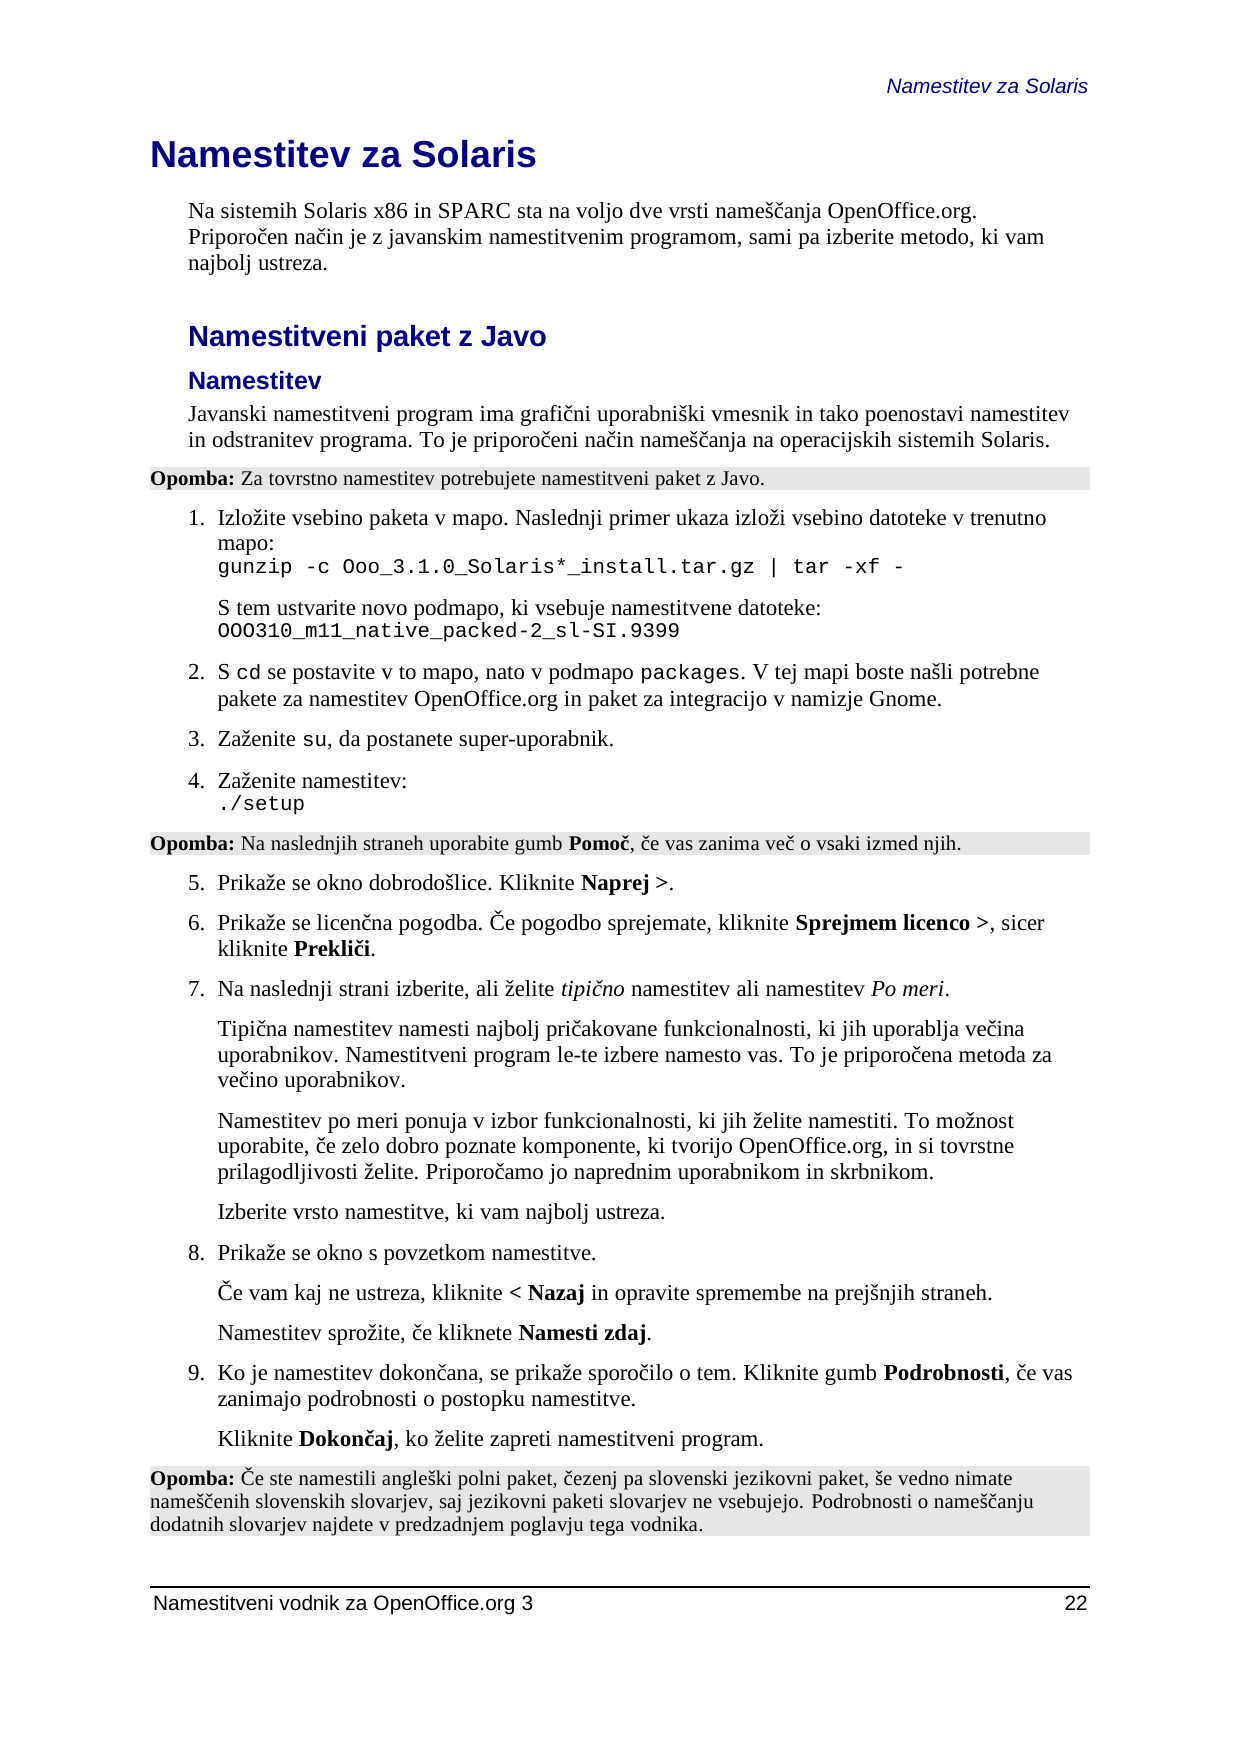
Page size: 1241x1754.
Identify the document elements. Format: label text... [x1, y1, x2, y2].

list Namestitev sprožite, če kliknete Namesti zdaj. [188, 1320, 1090, 1346]
list Kliknite Dokončaj, ko želite zapreti namestitveni program. [188, 1426, 1090, 1452]
list Tipična namestitev namesti najbolj pričakovane funkcionalnosti, ki jih uporablja večina uporabnikov. Namestitveni program le-te izbere namesto vas. To je priporočena metoda za večino uporabnikov. [188, 1016, 1090, 1093]
list Izložite vsebino paketa v mapo. Naslednji primer ukaza izloži vsebino datoteke v trenutno mapo: gunzip -c Ooo_3.1.0_Solaris*_install.tar.gz | tar -xf - [188, 505, 1090, 580]
list Izberite vrsto namestitve, ki vam najbolj ustreza. [188, 1199, 1090, 1224]
list Namestitev po meri ponuja v izbor funkcionalnosti, ki jih želite namestiti. To možnost uporabite, če zelo dobro poznate komponente, ki tvorijo OpenOffice.org, in si tovrstne prilagodljivosti želite. Priporočamo jo naprednim uporabnikom in skrbnikom. [188, 1108, 1090, 1184]
subtitle Namestitev za Solaris [150, 134, 1090, 176]
text Na sistemih Solaris x86 in SPARC sta na voljo dve vrsti nameščanja OpenOffice.org. Priporočen način je z javanskim namestitvenim programom, sami pa izberite metodo, ki vam najbolj ustreza. [188, 198, 1090, 275]
list Prikaže se okno s povzetkom namestitve. [188, 1239, 1090, 1265]
text Opomba: Za tovrstno namestitev potrebujete namestitveni paket z Javo. [150, 467, 1090, 490]
list Če vam kaj ne ustreza, kliknite < Nazaj in opravite spremembe na prejšnjih straneh. [188, 1280, 1090, 1305]
list S cd se postavite v to mapo, nato v podmapo packages. V tej mapi boste našli potrebne pakete za namestitev OpenOffice.org in paket za integracijo v namizje Gnome. [188, 659, 1090, 711]
list Zaženite namestitev: ./setup [188, 768, 1090, 817]
list Na naslednji strani izberite, ali želite tipično namestitev ali namestitev Po meri. [188, 976, 1090, 1002]
list S tem ustvarite novo podmapo, ki vsebuje namestitvene datoteke: OOO310_m11_native_packed-2_sl-SI.9399 [188, 594, 1090, 644]
text Opomba: Če ste namestili angleški polni paket, čezenj pa slovenski jezikovni paket, še vedno nimate nameščenih slovenskih slovarjev, saj jezikovni paketi slovarjev ne vsebujejo. Podrobnosti o nameščanju dodatnih slovarjev najdete v predzadnjem poglavju tega vodnika. [150, 1466, 1090, 1536]
text Opomba: Na naslednjih straneh uporabite gumb Pomoč, če vas zanima več o vsaki izmed njih. [150, 832, 1090, 855]
subtitle Namestitveni paket z Javo [188, 320, 1090, 352]
list Zaženite su, da postanete super-uporabnik. [188, 726, 1090, 753]
list Ko je namestitev dokončana, se prikaže sporočilo o tem. Kliknite gumb Podrobnosti, če vas zanimajo podrobnosti o postopku namestitve. [188, 1360, 1090, 1411]
list Prikaže se okno dobrodošlice. Kliknite Naprej >. [188, 870, 1090, 895]
subtitle Namestitev [188, 367, 1090, 395]
list Prikaže se licenčna pogodba. Če pogodbo sprejemate, kliknite Sprejmem licenco >, sicer kliknite Prekliči. [188, 910, 1090, 961]
text Javanski namestitveni program ima grafični uporabniški vmesnik in tako poenostavi namestitev in odstranitev programa. To je priporočeni način nameščanja na operacijskih sistemih Solaris. [188, 401, 1090, 452]
